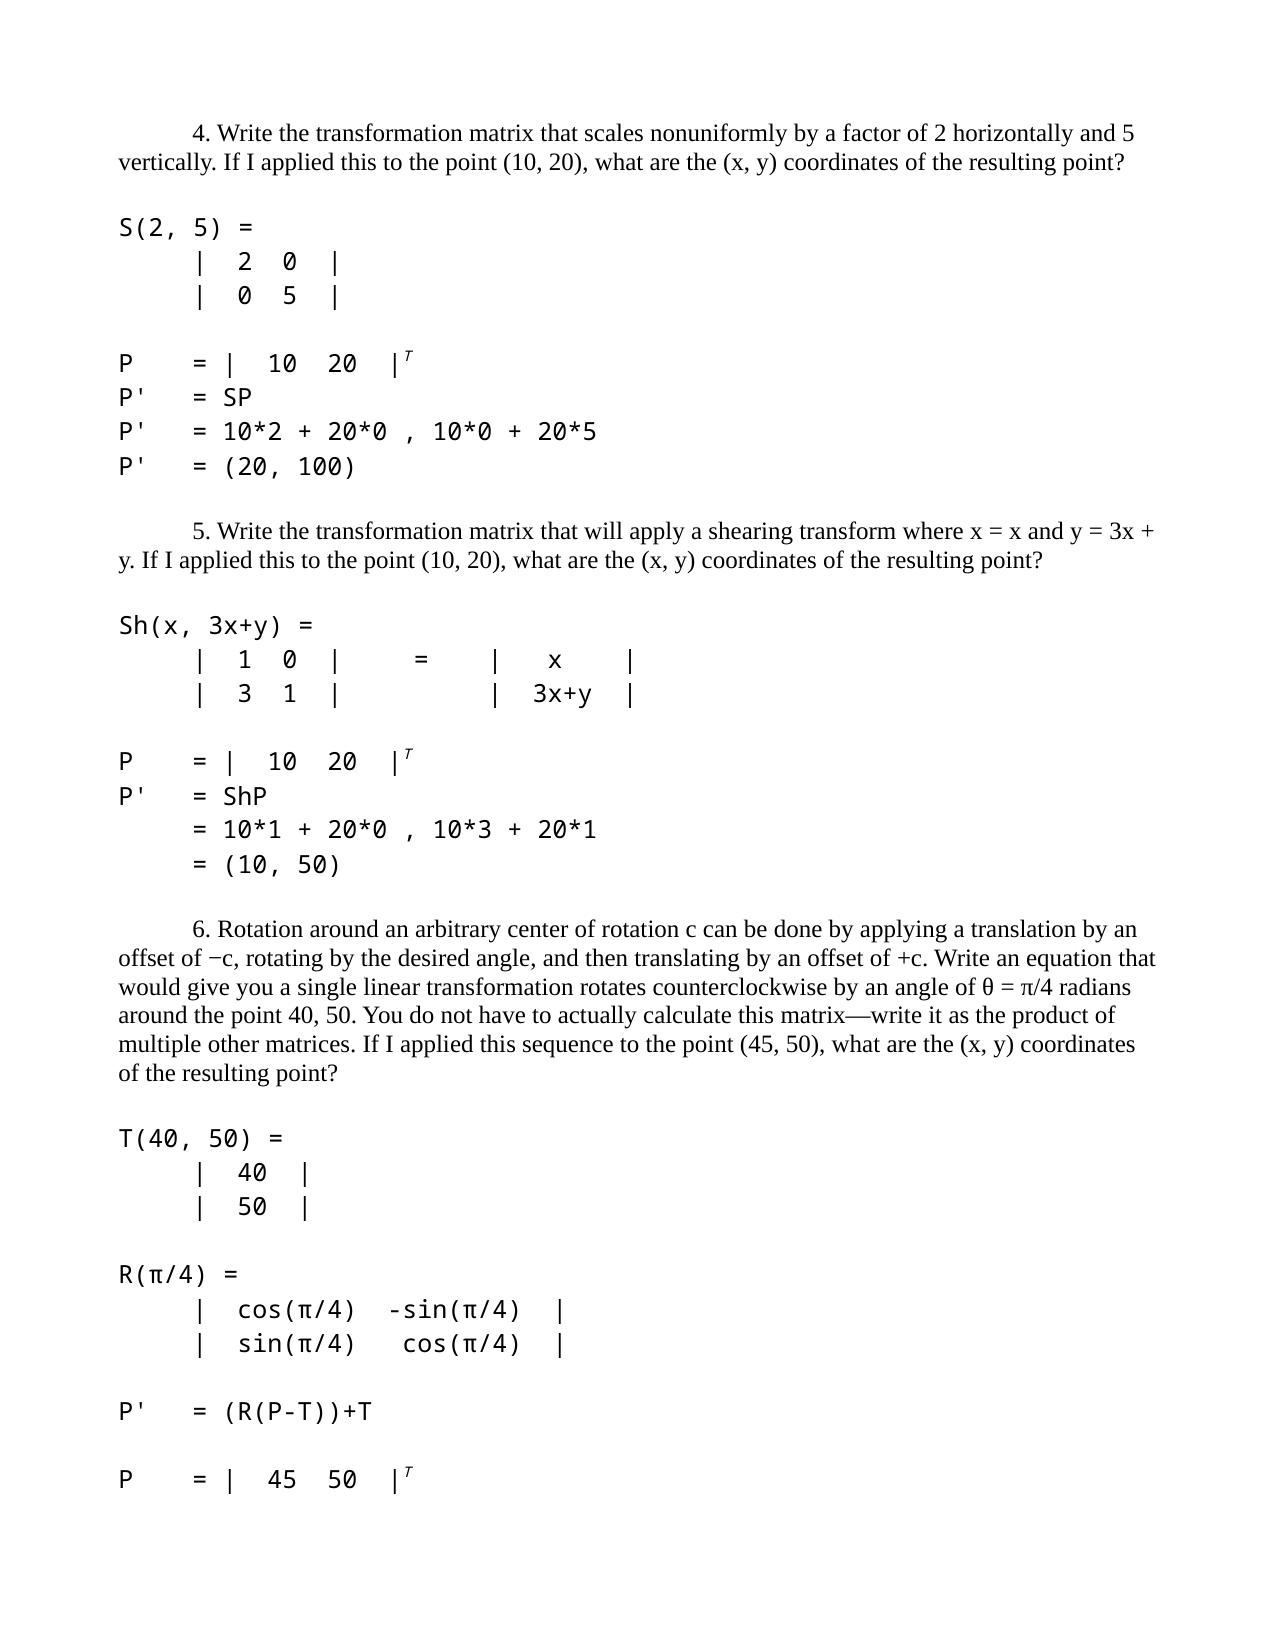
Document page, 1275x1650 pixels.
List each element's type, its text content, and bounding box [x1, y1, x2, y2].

text P = | 10 20 |T [118, 744, 1157, 778]
text | cos(π/4) -sin(π/4) | [118, 1291, 1157, 1325]
text | sin(π/4) cos(π/4) | [118, 1325, 1157, 1359]
text P = | 45 50 |T [118, 1462, 1157, 1496]
text P' = ShP [118, 778, 1157, 812]
text P' = (20, 100) [118, 448, 1157, 482]
text = 10*1 + 20*0 , 10*3 + 20*1 [118, 812, 1157, 846]
text P' = SP [118, 380, 1157, 414]
text T(40, 50) = [118, 1121, 1157, 1155]
text 6. Rotation around an arbitrary center of rotation c can be done by applying a translation by an offset of −c, rotating by the desired angle, and then translating by an offset of +c. Write an equation that would give you a single linear transformation rotates counterclockwise by an angle of θ = π/4 radians around the point 40, 50. You do not have to actually calculate this matrix—write it as the product of multiple other matrices. If I applied this sequence to the point (45, 50), what are the (x, y) coordinates of the resulting point? [118, 914, 1157, 1087]
text P' = (R(P-T))+T [118, 1393, 1157, 1427]
text Sh(x, 3x+y) = [118, 608, 1157, 642]
text P = | 10 20 |T [118, 346, 1157, 380]
text R(π/4) = [118, 1257, 1157, 1291]
text | 1 0 | = | x | [118, 642, 1157, 676]
text | 40 | [118, 1155, 1157, 1189]
text | 3 1 | | 3x+y | [118, 676, 1157, 710]
text | 0 5 | [118, 278, 1157, 312]
text | 2 0 | [118, 244, 1157, 278]
text 4. Write the transformation matrix that scales nonuniformly by a factor of 2 horizontally and 5 vertically. If I applied this to the point (10, 20), what are the (x, y) coordinates of the resulting point? [118, 118, 1157, 176]
text = (10, 50) [118, 846, 1157, 880]
text S(2, 5) = [118, 210, 1157, 244]
text P' = 10*2 + 20*0 , 10*0 + 20*5 [118, 414, 1157, 448]
text 5. Write the transformation matrix that will apply a shearing transform where x = x and y = 3x + y. If I applied this to the point (10, 20), what are the (x, y) coordinates of the resulting point? [118, 516, 1157, 574]
text | 50 | [118, 1189, 1157, 1223]
